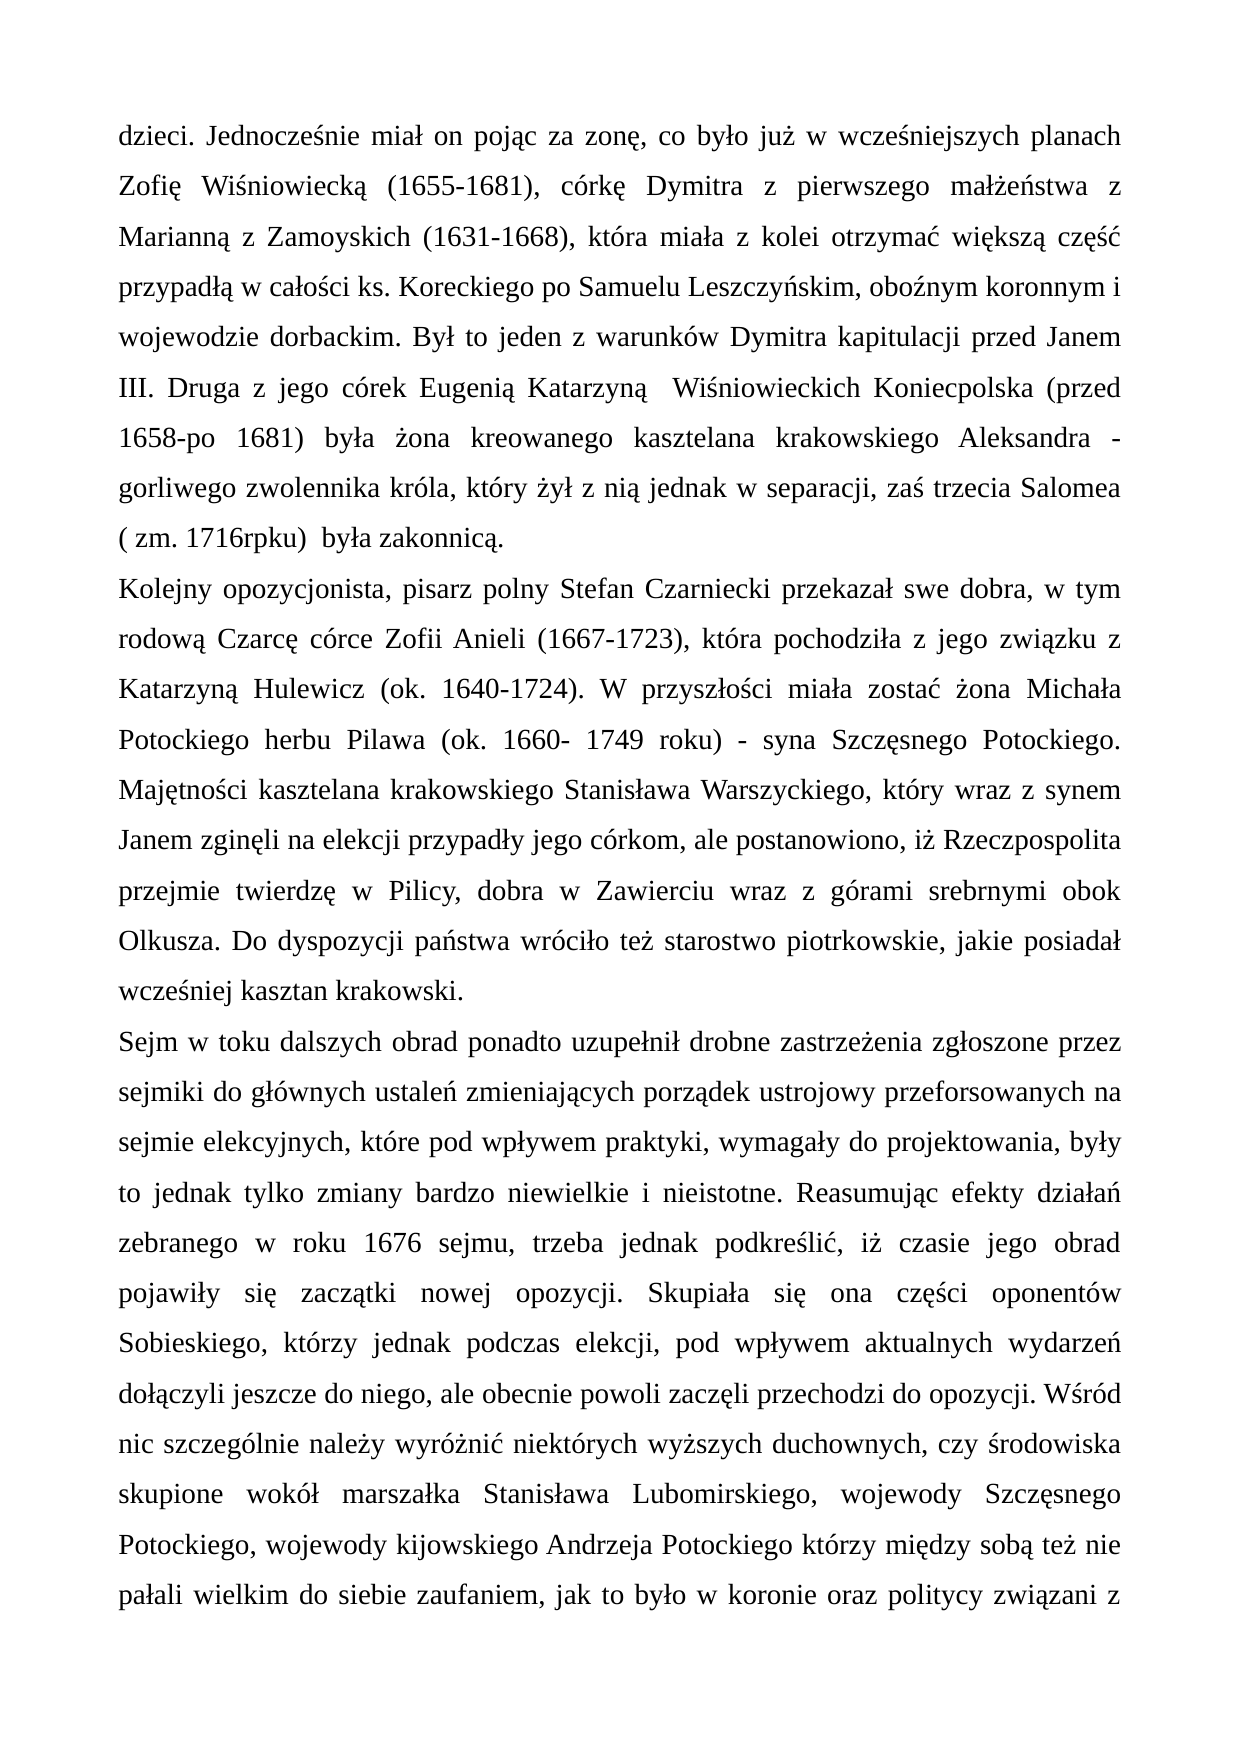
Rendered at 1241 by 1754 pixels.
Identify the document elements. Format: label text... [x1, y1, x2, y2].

text Sejm w toku dalszych obrad ponadto uzupełnił drobne zastrzeżenia zgłoszone przez sejmiki do głównych ustaleń zmieniających porządek ustrojowy przeforsowanych na sejmie elekcyjnych, które pod wpływem praktyki, wymagały do projektowania, były to jednak tylko zmiany bardzo niewielkie i nieistotne. Reasumując efekty działań zebranego w roku 1676 sejmu, trzeba jednak podkreślić, iż czasie jego obrad pojawiły się zaczątki nowej opozycji. Skupiała się ona części oponentów Sobieskiego, którzy jednak podczas elekcji, pod wpływem aktualnych wydarzeń dołączyli jeszcze do niego, ale obecnie powoli zaczęli przechodzi do opozycji. Wśród nic szczególnie należy wyróżnić niektórych wyższych duchownych, czy środowiska skupione wokół marszałka Stanisława Lubomirskiego, wojewody Szczęsnego Potockiego, wojewody kijowskiego Andrzeja Potockiego którzy między sobą też nie pałali wielkim do siebie zaufaniem, jak to było w koronie oraz politycy związani z [118, 1024, 1122, 1611]
text Kolejny opozycjonista, pisarz polny Stefan Czarniecki przekazał swe dobra, w tym rodową Czarcę córce Zofii Anieli (1667-1723), która pochodziła z jego związku z Katarzyną Hulewicz (ok. 1640-1724). W przyszłości miała zostać żona Michała Potockiego herbu Pilawa (ok. 1660- 1749 roku) - syna Szczęsnego Potockiego. Majętności kasztelana krakowskiego Stanisława Warszyckiego, który wraz z synem Janem zginęli na elekcji przypadły jego córkom, ale postanowiono, iż Rzeczpospolita przejmie twierdzę w Pilicy, dobra w Zawierciu wraz z górami srebrnymi obok Olkusza. Do dyspozycji państwa wróciło też starostwo piotrkowskie, jakie posiadał wcześniej kasztan krakowski. [118, 571, 1122, 1007]
text dzieci. Jednocześnie miał on pojąc za zonę, co było już w wcześniejszych planach Zofię Wiśniowiecką (1655-1681), córkę Dymitra z pierwszego małżeństwa z Marianną z Zamoyskich (1631-1668), która miała z kolei otrzymać większą część przypadłą w całości ks. Koreckiego po Samuelu Leszczyńskim, oboźnym koronnym i wojewodzie dorbackim. Był to jeden z warunków Dymitra kapitulacji przed Janem III. Druga z jego córek Eugenią Katarzyną Wiśniowieckich Koniecpolska (przed 1658-po 1681) była żona kreowanego kasztelana krakowskiego Aleksandra - gorliwego zwolennika króla, który żył z nią jednak w separacji, zaś trzecia Salomea ( zm. 1716rpku) była zakonnicą. [118, 118, 1122, 554]
